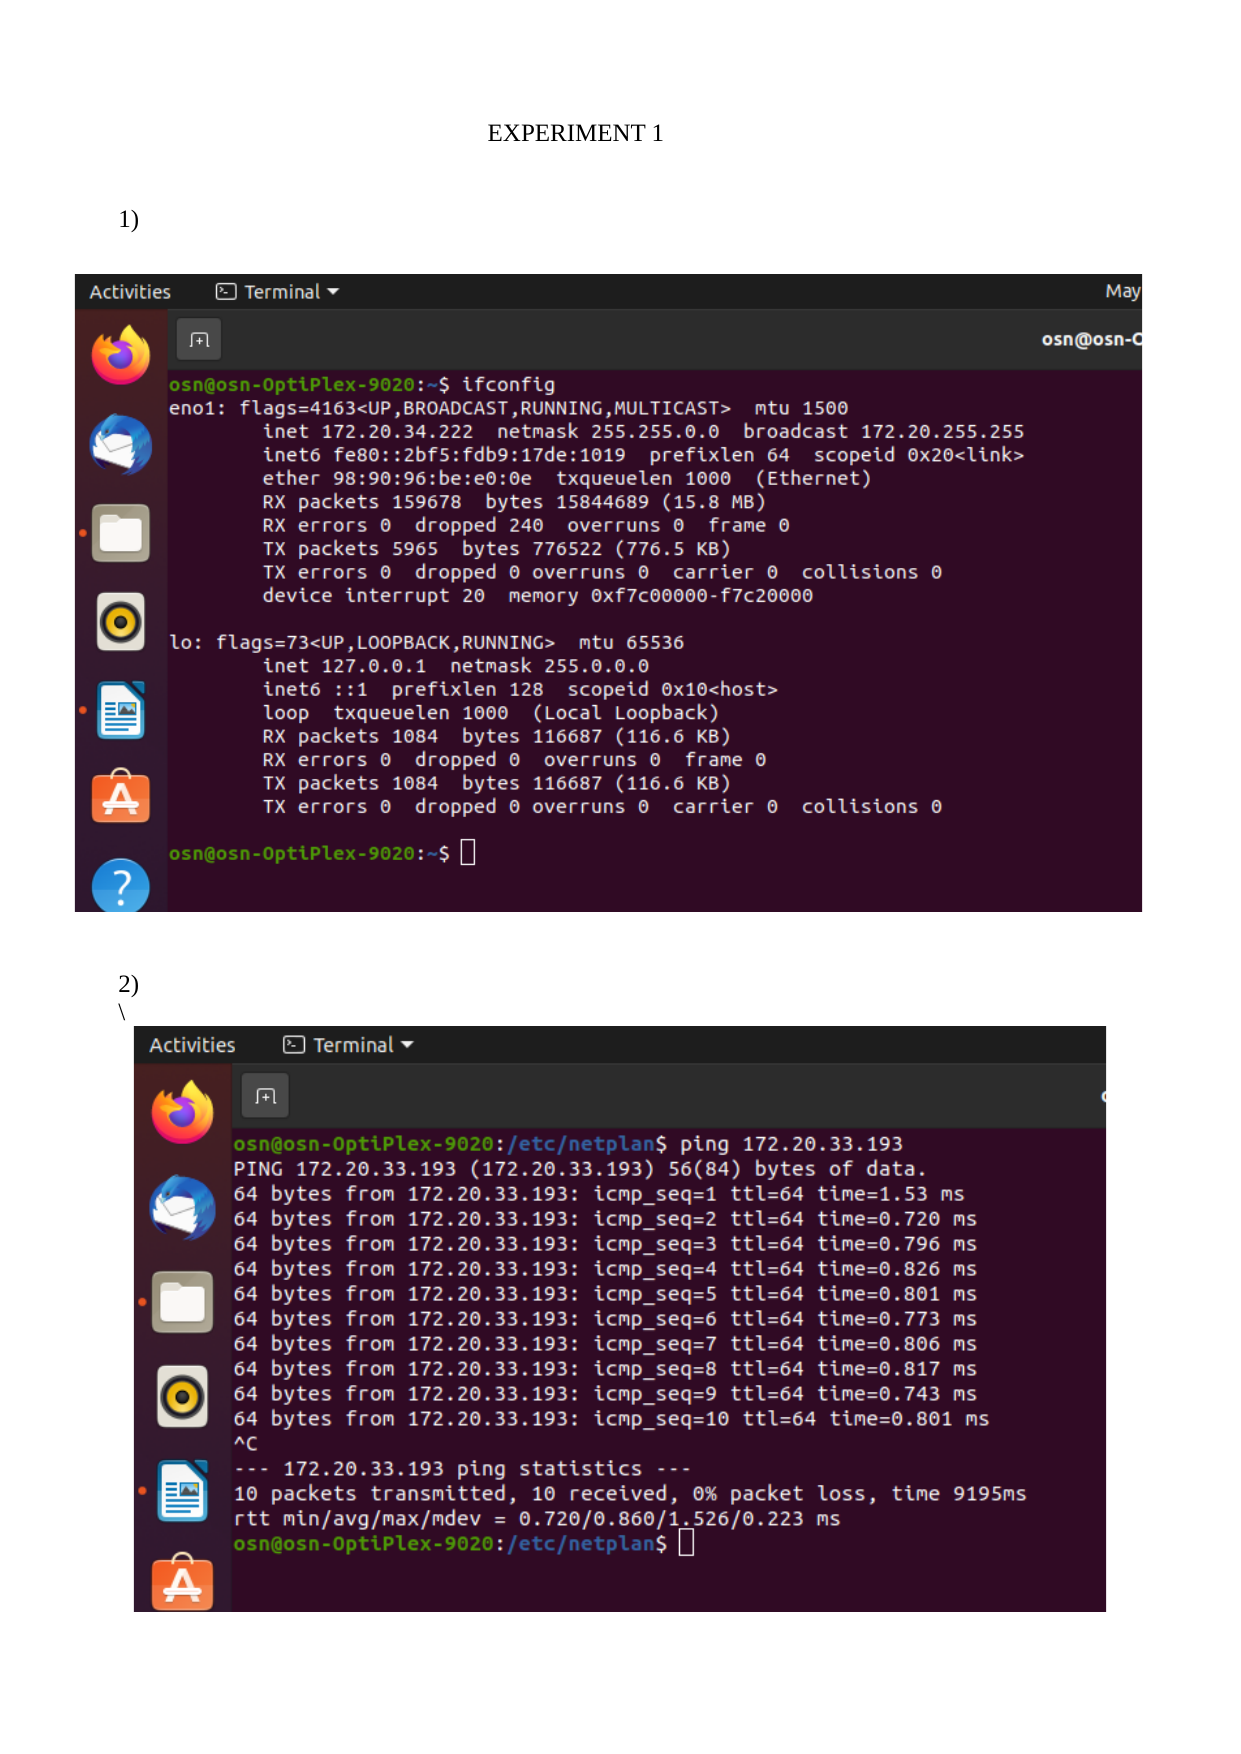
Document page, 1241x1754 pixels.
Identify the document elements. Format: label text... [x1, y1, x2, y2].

text EXPERIMENT 1 [118, 118, 1122, 147]
text 1) [118, 204, 1122, 233]
text 2) [118, 969, 1122, 997]
text \ [118, 997, 1122, 1026]
